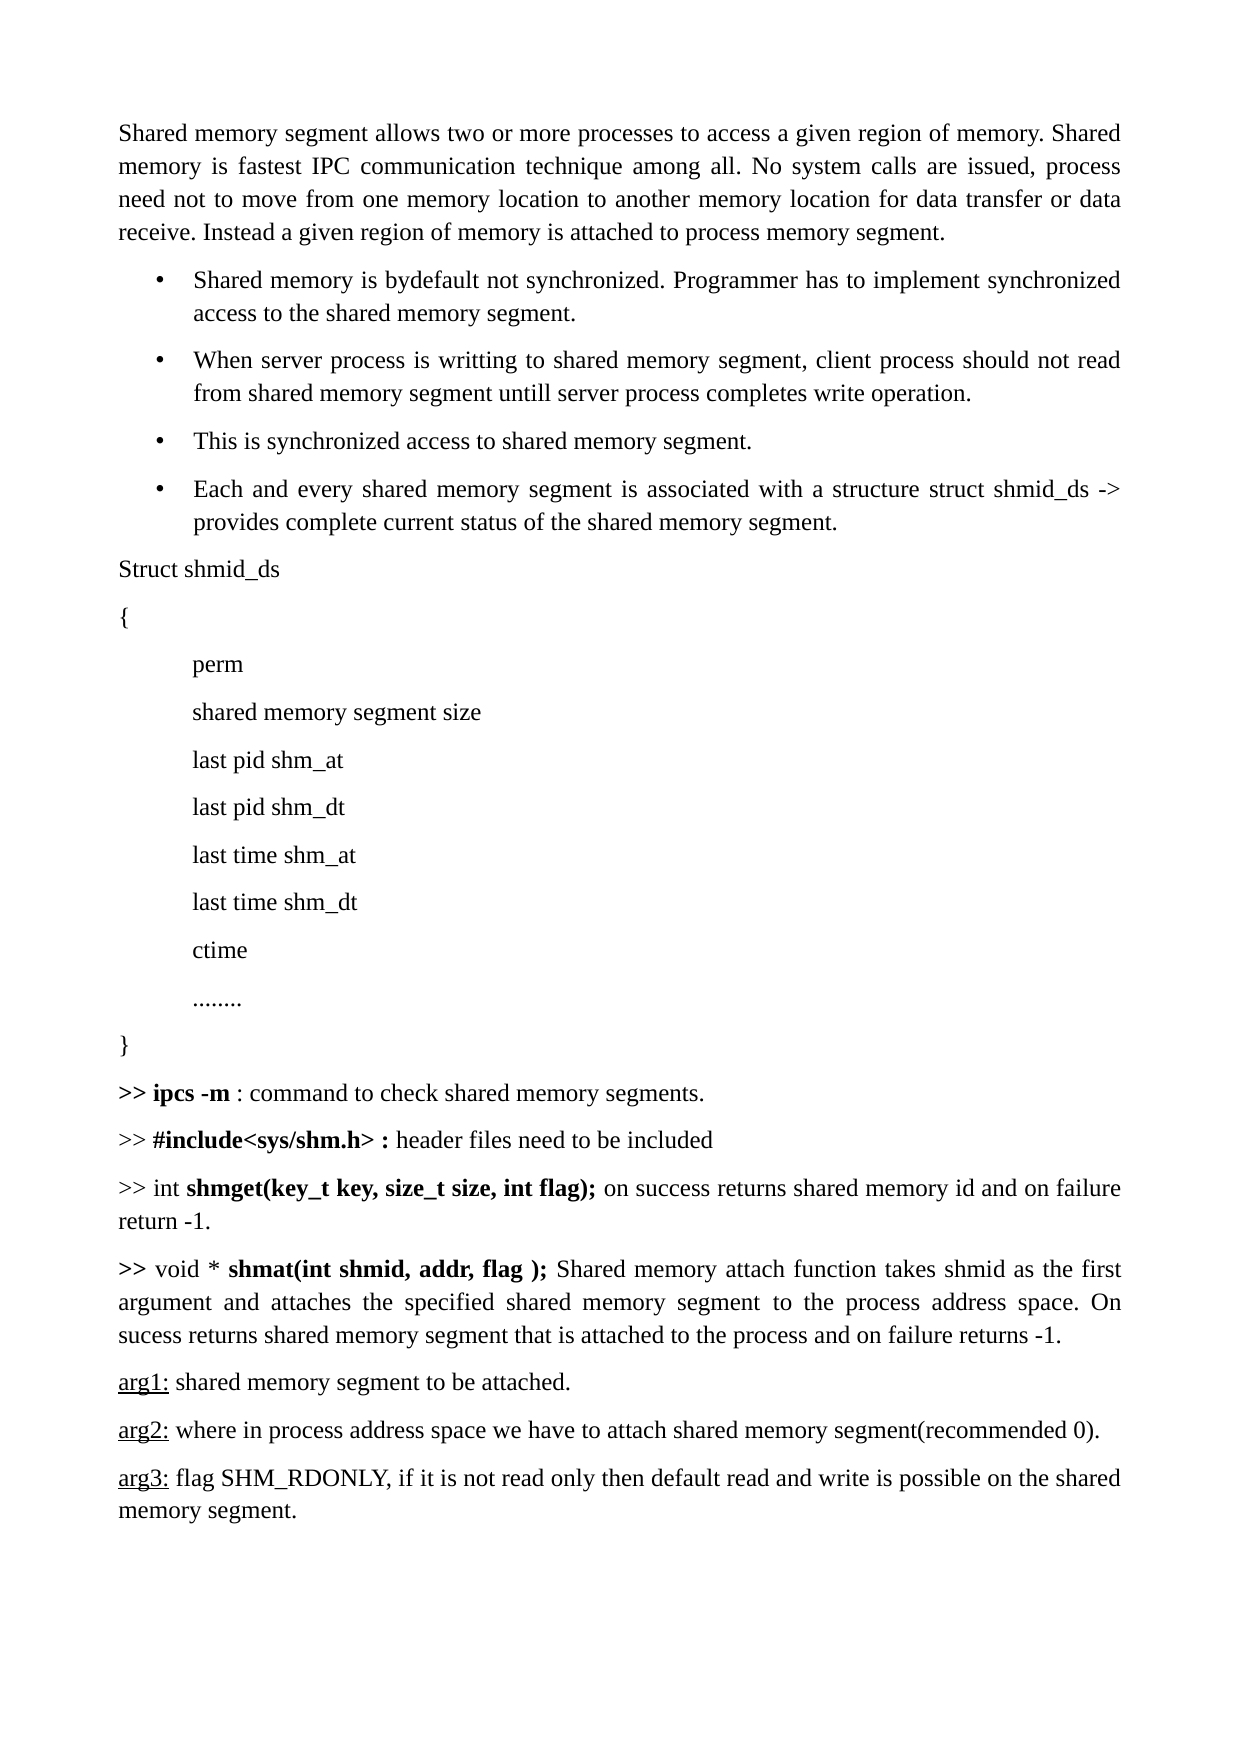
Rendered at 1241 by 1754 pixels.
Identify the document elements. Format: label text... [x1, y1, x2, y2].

text >> ipcs -m : command to check shared memory segments. [118, 1078, 1122, 1107]
text last pid shm_at [118, 745, 1122, 773]
text shared memory segment size [118, 697, 1122, 726]
list Shared memory is bydefault not synchronized. Programmer has to implement synchronized access to the shared memory segment. [156, 265, 1122, 327]
list Each and every shared memory segment is associated with a structure struct shmid_ds -> provides complete current status of the shared memory segment. [156, 474, 1122, 535]
text >> #include<sys/shm.h> : header files need to be included [118, 1126, 1122, 1154]
text arg1: shared memory segment to be attached. [118, 1367, 1122, 1396]
text >> int shmget(key_t key, size_t size, int flag); on success returns shared memory id and on failure return -1. [118, 1173, 1122, 1235]
text last time shm_at [118, 840, 1122, 869]
text perm [118, 649, 1122, 678]
text Struct shmid_ds [118, 554, 1122, 583]
text { [118, 602, 1122, 631]
text ctime [118, 935, 1122, 964]
text last pid shm_dt [118, 792, 1122, 821]
list This is synchronized access to shared memory segment. [156, 426, 1122, 455]
text last time shm_dt [118, 887, 1122, 916]
text } [118, 1030, 1122, 1059]
text arg2: where in process address space we have to attach shared memory segment(recommended 0). [118, 1415, 1122, 1444]
text ........ [118, 983, 1122, 1011]
text Shared memory segment allows two or more processes to access a given region of memory. Shared memory is fastest IPC communication technique among all. No system calls are issued, process need not to move from one memory location to another memory location for data transfer or data receive. Instead a given region of memory is attached to process memory segment. [118, 118, 1122, 246]
list When server process is writting to shared memory segment, client process should not read from shared memory segment untill server process completes write operation. [156, 345, 1122, 407]
text arg3: flag SHM_RDONLY, if it is not read only then default read and write is possible on the shared memory segment. [118, 1463, 1122, 1524]
text >> void * shmat(int shmid, addr, flag ); Shared memory attach function takes shmid as the first argument and attaches the specified shared memory segment to the process address space. On sucess returns shared memory segment that is attached to the process and on failure returns -1. [118, 1254, 1122, 1348]
